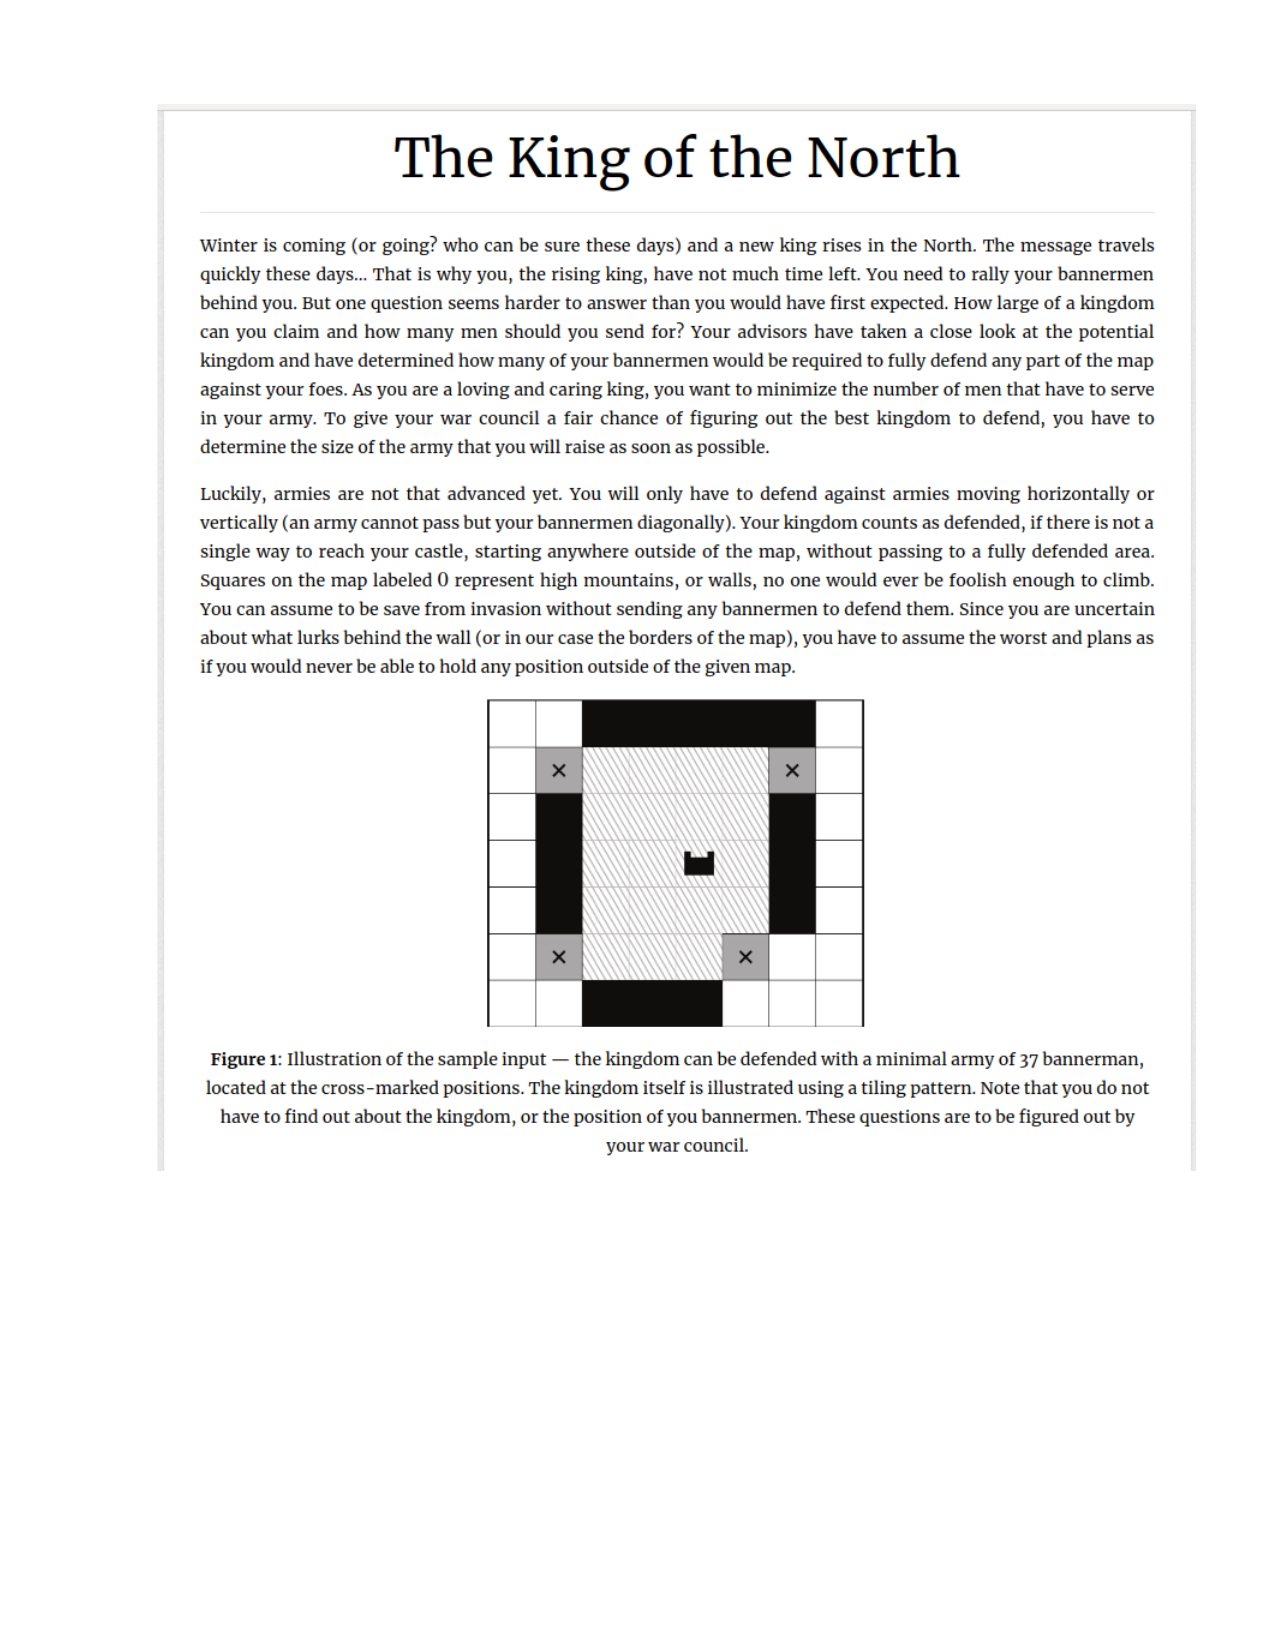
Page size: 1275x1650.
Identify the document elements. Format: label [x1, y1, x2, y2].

picture [157, 104, 1197, 1171]
